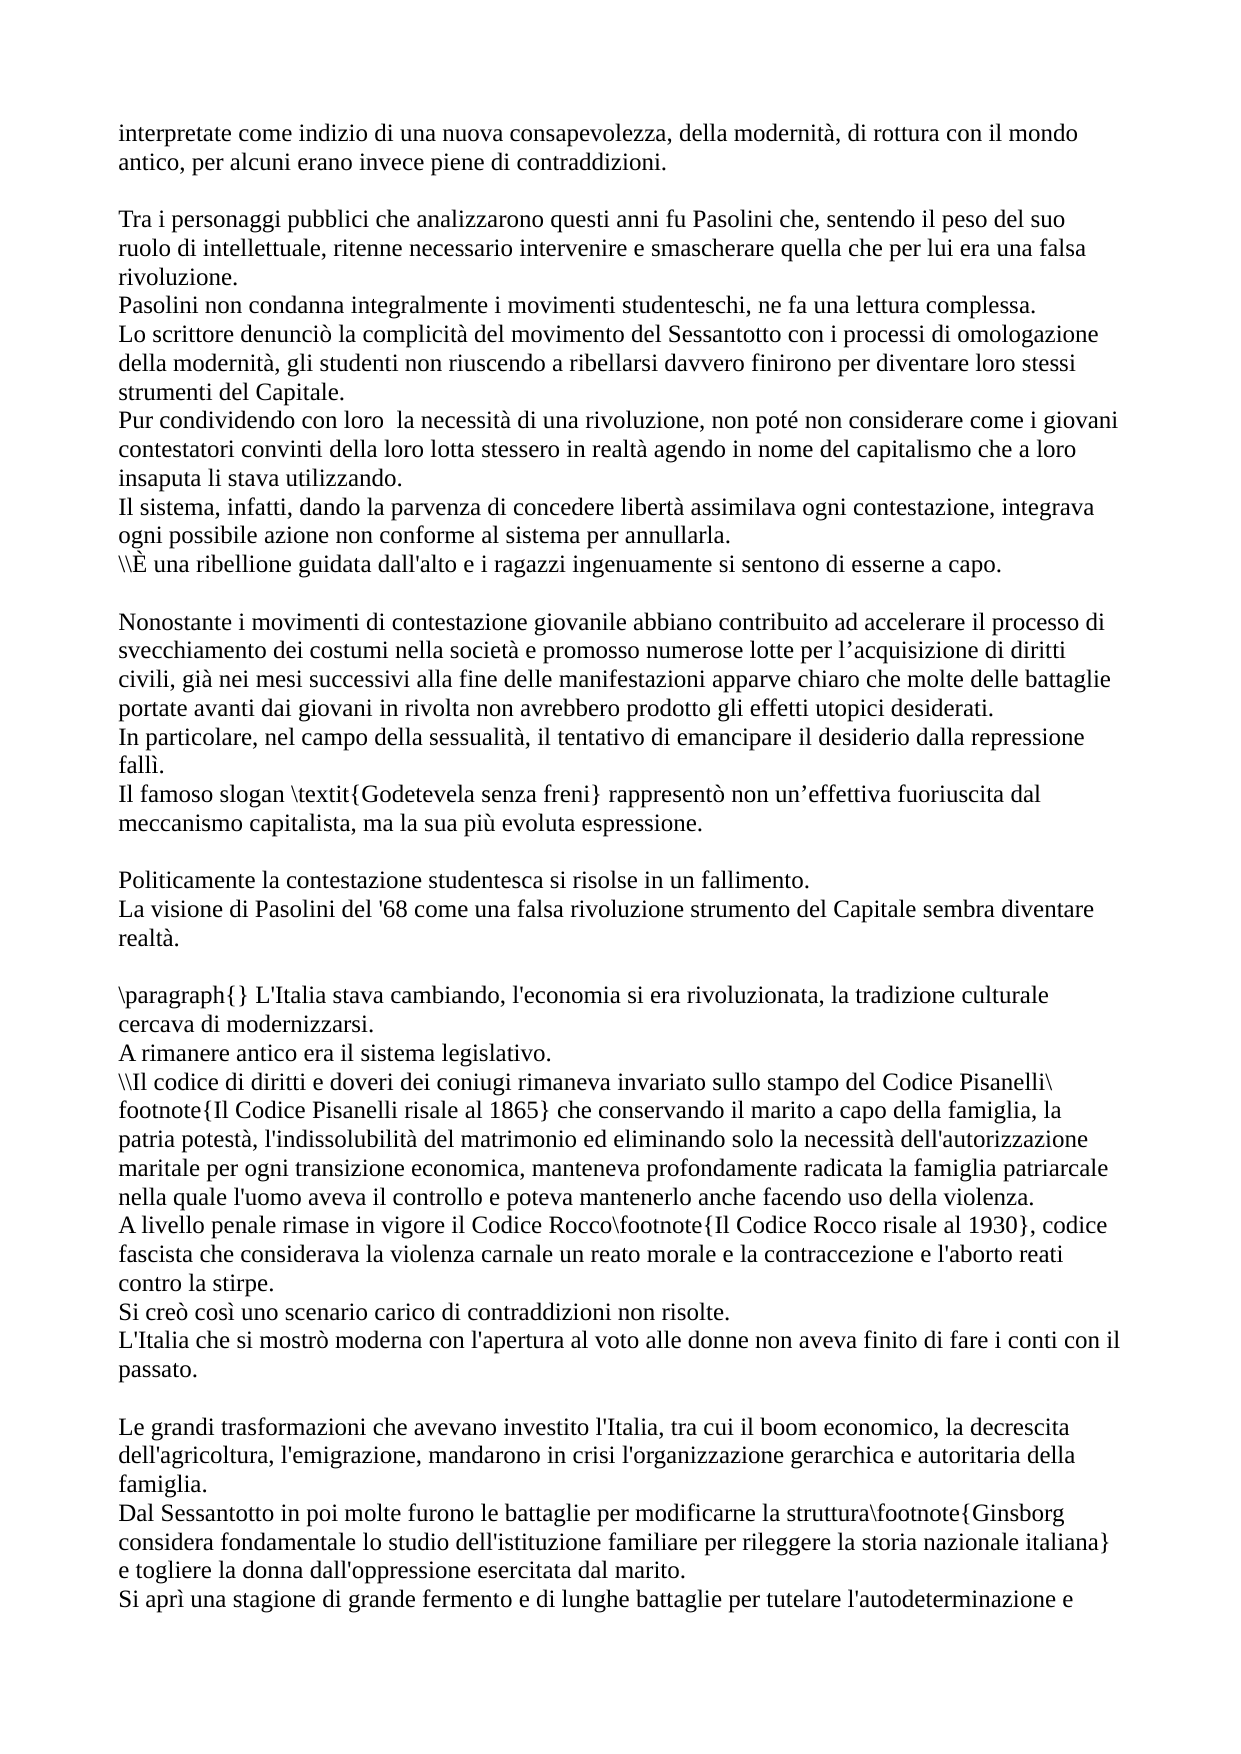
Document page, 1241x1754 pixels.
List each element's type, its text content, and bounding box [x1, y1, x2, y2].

text interpretate come indizio di una nuova consapevolezza, della modernità, di rottura con il mondo antico, per alcuni erano invece piene di contraddizioni. Tra i personaggi pubblici che analizzarono questi anni fu Pasolini che, sentendo il peso del suo ruolo di intellettuale, ritenne necessario intervenire e smascherare quella che per lui era una falsa rivoluzione. Pasolini non condanna integralmente i movimenti studenteschi, ne fa una lettura complessa. Lo scrittore denunciò la complicità del movimento del Sessantotto con i processi di omologazione della modernità, gli studenti non riuscendo a ribellarsi davvero finirono per diventare loro stessi strumenti del Capitale. Pur condividendo con loro la necessità di una rivoluzione, non poté non considerare come i giovani contestatori convinti della loro lotta stessero in realtà agendo in nome del capitalismo che a loro insaputa li stava utilizzando. Il sistema, infatti, dando la parvenza di concedere libertà assimilava ogni contestazione, integrava ogni possibile azione non conforme al sistema per annullarla. \\È una ribellione guidata dall'alto e i ragazzi ingenuamente si sentono di esserne a capo. Nonostante i movimenti di contestazione giovanile abbiano contribuito ad accelerare il processo di svecchiamento dei costumi nella società e promosso numerose lotte per l’acquisizione di diritti civili, già nei mesi successivi alla fine delle manifestazioni apparve chiaro che molte delle battaglie portate avanti dai giovani in rivolta non avrebbero prodotto gli effetti utopici desiderati. In particolare, nel campo della sessualità, il tentativo di emancipare il desiderio dalla repressione fallì. Il famoso slogan \textit{Godetevela senza freni} rappresentò non un’effettiva fuoriuscita dal meccanismo capitalista, ma la sua più evoluta espressione. Politicamente la contestazione studentesca si risolse in un fallimento. La visione di Pasolini del '68 come una falsa rivoluzione strumento del Capitale sembra diventare realtà. \paragraph{} L'Italia stava cambiando, l'economia si era rivoluzionata, la tradizione culturale cercava di modernizzarsi. A rimanere antico era il sistema legislativo. \\Il codice di diritti e doveri dei coniugi rimaneva invariato sullo stampo del Codice Pisanelli\footnote{Il Codice Pisanelli risale al 1865} che conservando il marito a capo della famiglia, la patria potestà, l'indissolubilità del matrimonio ed eliminando solo la necessità dell'autorizzazione maritale per ogni transizione economica, manteneva profondamente radicata la famiglia patriarcale nella quale l'uomo aveva il controllo e poteva mantenerlo anche facendo uso della violenza. A livello penale rimase in vigore il Codice Rocco\footnote{Il Codice Rocco risale al 1930}, codice fascista che considerava la violenza carnale un reato morale e la contraccezione e l'aborto reati contro la stirpe. Si creò così uno scenario carico di contraddizioni non risolte. L'Italia che si mostrò moderna con l'apertura al voto alle donne non aveva finito di fare i conti con il passato. Le grandi trasformazioni che avevano investito l'Italia, tra cui il boom economico, la decrescita dell'agricoltura, l'emigrazione, mandarono in crisi l'organizzazione gerarchica e autoritaria della famiglia. Dal Sessantotto in poi molte furono le battaglie per modificarne la struttura\footnote{Ginsborg considera fondamentale lo studio dell'istituzione familiare per rileggere la storia nazionale italiana} e togliere la donna dall'oppressione esercitata dal marito. Si aprì una stagione di grande fermento e di lunghe battaglie per tutelare l'autodeterminazione e [118, 118, 1122, 1613]
